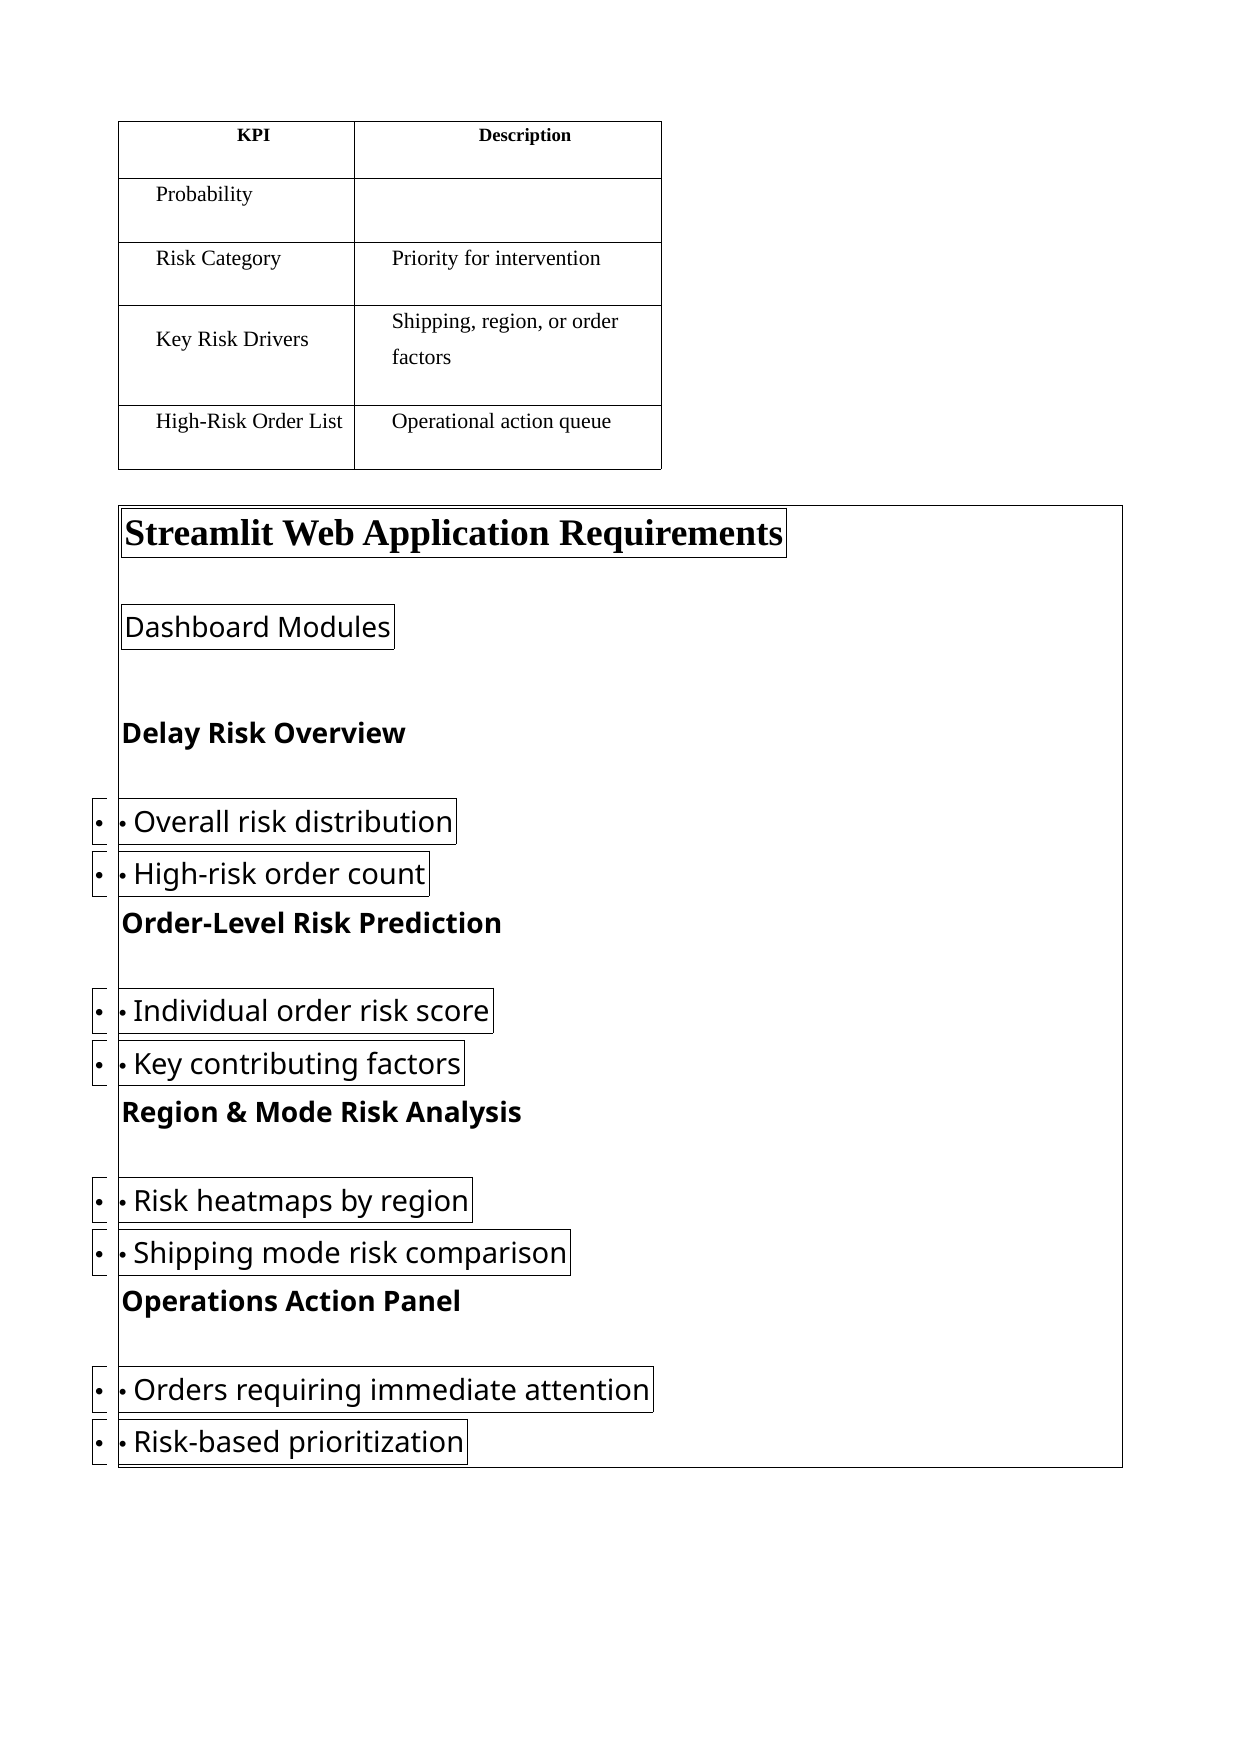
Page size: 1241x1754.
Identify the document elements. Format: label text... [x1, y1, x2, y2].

list • Shipping mode risk comparison [119, 1226, 1122, 1275]
table_cell [355, 179, 661, 242]
subtitle Delay Risk Overview [119, 711, 1122, 752]
table_header KPI [119, 122, 354, 178]
table_cell Risk Category [119, 243, 354, 305]
table_cell Key Risk Drivers [119, 306, 354, 405]
table_cell Priority for intervention [355, 243, 661, 305]
list • Key contributing factors [119, 1037, 1122, 1086]
text Dashboard Modules [119, 601, 1122, 649]
list • Individual order risk score [119, 984, 1122, 1033]
table_cell Operational action queue [355, 406, 661, 468]
table_cell Shipping, region, or order factors [355, 306, 661, 405]
table_cell High-Risk Order List [119, 406, 354, 468]
subtitle Order-Level Risk Prediction [119, 900, 1122, 941]
subtitle Operations Action Panel [119, 1279, 1122, 1320]
list • Risk-based prioritization [119, 1416, 1122, 1467]
subtitle Streamlit Web Application Requirements [119, 506, 1122, 557]
list • Orders requiring immediate attention [119, 1363, 1122, 1412]
subtitle Region & Mode Risk Analysis [119, 1089, 1122, 1131]
list • Overall risk distribution [119, 795, 1122, 844]
table_header Description [355, 122, 661, 178]
list • High-risk order count [119, 847, 1122, 896]
table_cell Probability [119, 179, 354, 242]
list • Risk heatmaps by region [119, 1174, 1122, 1222]
